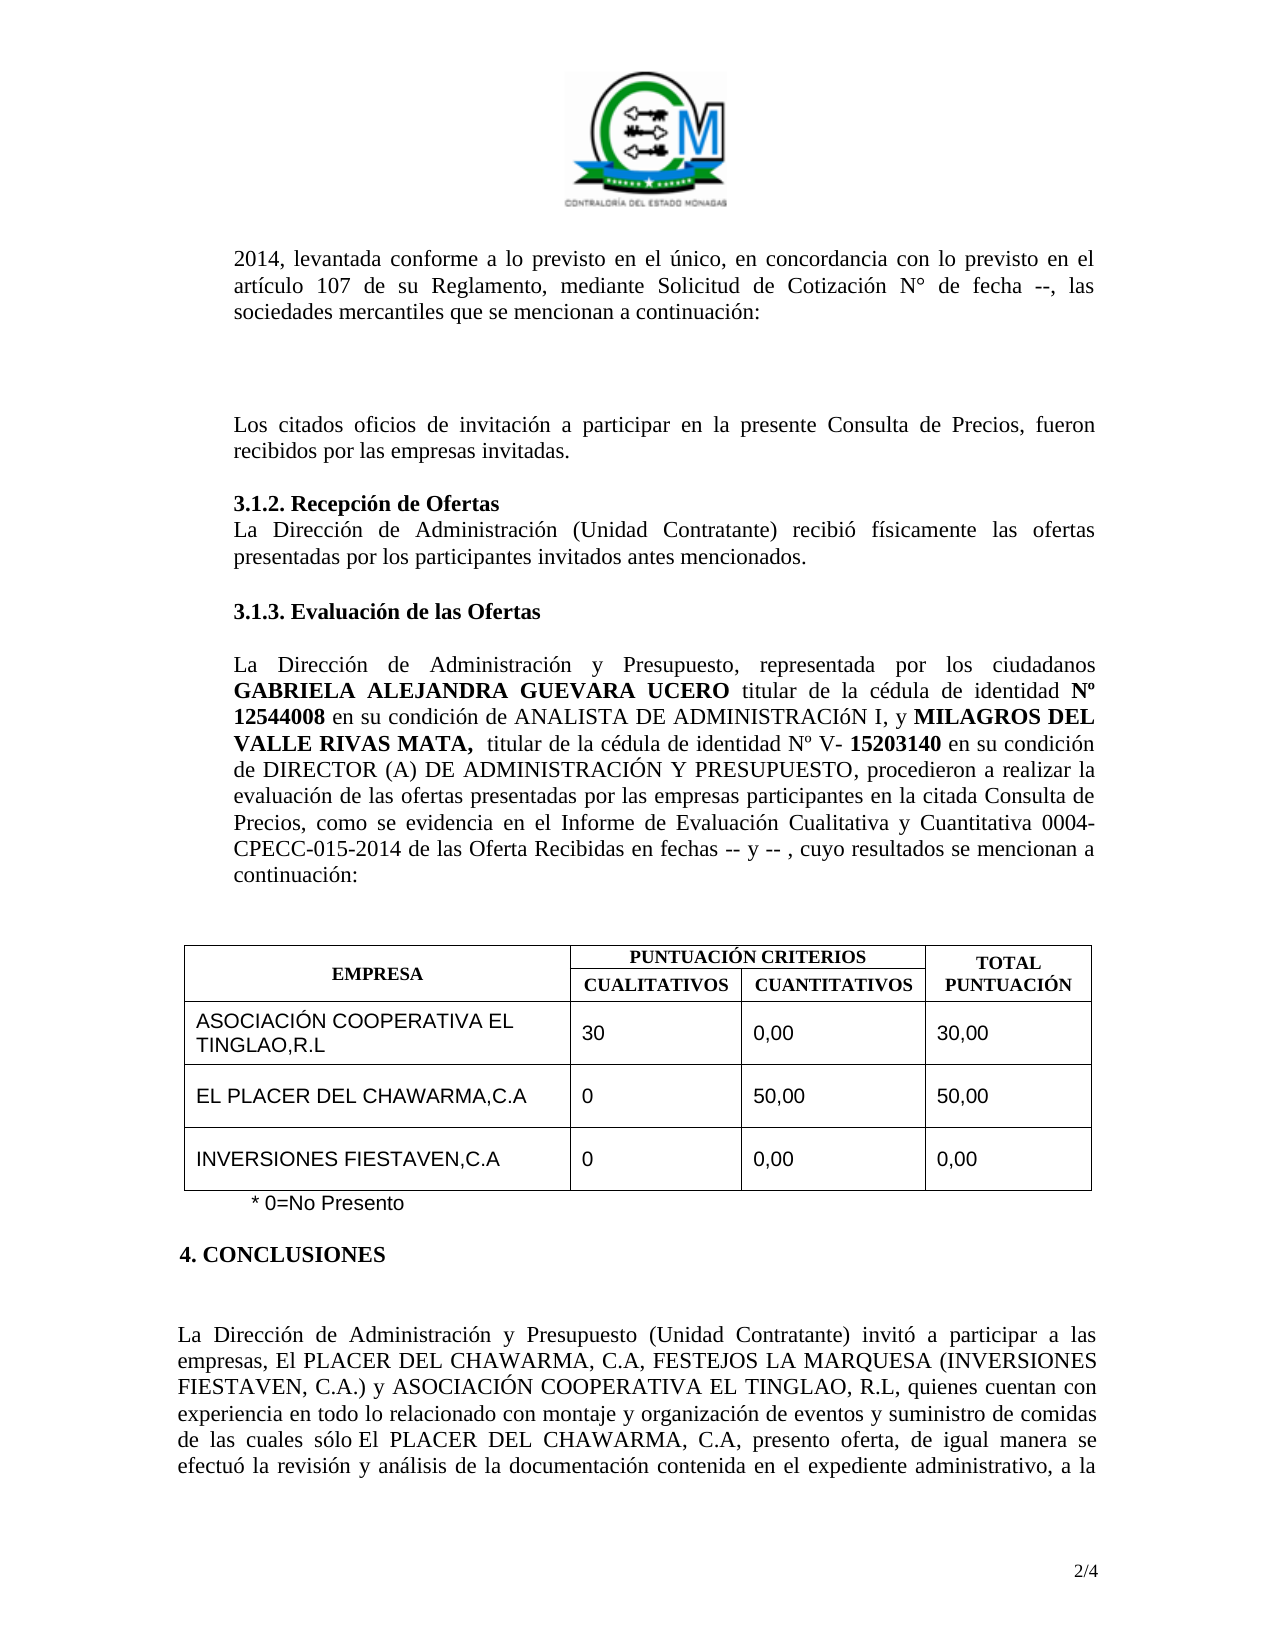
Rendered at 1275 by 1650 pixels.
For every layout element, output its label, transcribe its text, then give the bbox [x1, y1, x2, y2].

table_cell CUALITATIVOS [571, 969, 741, 1001]
table_header PUNTUACIÓN CRITERIOS [571, 946, 925, 968]
text Los citados oficios de invitación a participar en la presente Consulta de Precios, fueron recibidos por las empresas invitadas. [233, 411, 1096, 464]
table_header TOTAL PUNTUACIÓN [926, 946, 1091, 1001]
table_cell 30 [571, 1002, 741, 1064]
text 3.1.3. Evaluación de las Ofertas [233, 598, 1095, 624]
table_cell INVERSIONES FIESTAVEN,C.A [185, 1128, 570, 1190]
text La Dirección de Administración (Unidad Contratante) recibió físicamente las ofertas presentadas por los participantes invitados antes mencionados. [233, 516, 1096, 569]
table_cell 0 [571, 1065, 741, 1127]
text La Dirección de Administración y Presupuesto, representada por los ciudadanos GABRIELA ALEJANDRA GUEVARA UCERO titular de la cédula de identidad Nº 12544008 en su condición de ANALISTA DE ADMINISTRACIóN I, y MILAGROS DEL VALLE RIVAS MATA, titular de la cédula de identidad Nº V- 15203140 en su condición de DIRECTOR (A) DE ADMINISTRACIÓN Y PRESUPUESTO, procedieron a realizar la evaluación de las ofertas presentadas por las empresas participantes en la citada Consulta de Precios, como se evidencia en el Informe de Evaluación Cualitativa y Cuantitativa 0004-CPECC-015-2014 de las Oferta Recibidas en fechas -- y -- , cuyo resultados se mencionan a continuación: [233, 651, 1095, 888]
text * 0=No Presento [251, 1191, 1098, 1215]
text 2014, levantada conforme a lo previsto en el único, en concordancia con lo previsto en el artículo 107 de su Reglamento, mediante Solicitud de Cotización N° de fecha --, las sociedades mercantiles que se mencionan a continuación: [233, 245, 1094, 324]
text 3.1.2. Recepción de Ofertas [233, 490, 1096, 516]
picture [562, 69, 730, 210]
table_cell 30,00 [926, 1002, 1091, 1064]
text 4. CONCLUSIONES [179, 1242, 1095, 1268]
table_header EMPRESA [185, 946, 570, 1001]
table_cell 0,00 [742, 1002, 925, 1064]
table_cell 0,00 [926, 1128, 1091, 1190]
table_cell ASOCIACIÓN COOPERATIVA EL TINGLAO,R.L [185, 1002, 570, 1064]
table_cell 0,00 [742, 1128, 925, 1190]
text La Dirección de Administración y Presupuesto (Unidad Contratante) invitó a participar a las empresas, El PLACER DEL CHAWARMA, C.A, FESTEJOS LA MARQUESA (INVERSIONES FIESTAVEN, C.A.) y ASOCIACIÓN COOPERATIVA EL TINGLAO, R.L, quienes cuentan con experiencia en todo lo relacionado con montaje y organización de eventos y suministro de comidas de las cuales sólo El PLACER DEL CHAWARMA, C.A, presento oferta, de igual manera se efectuó la revisión y análisis de la documentación contenida en el expediente administrativo, a la [177, 1294, 1098, 1479]
table_cell EL PLACER DEL CHAWARMA,C.A [185, 1065, 570, 1127]
table_cell 50,00 [742, 1065, 925, 1127]
table_cell 50,00 [926, 1065, 1091, 1127]
table_cell 0 [571, 1128, 741, 1190]
table_cell CUANTITATIVOS [742, 969, 925, 1001]
